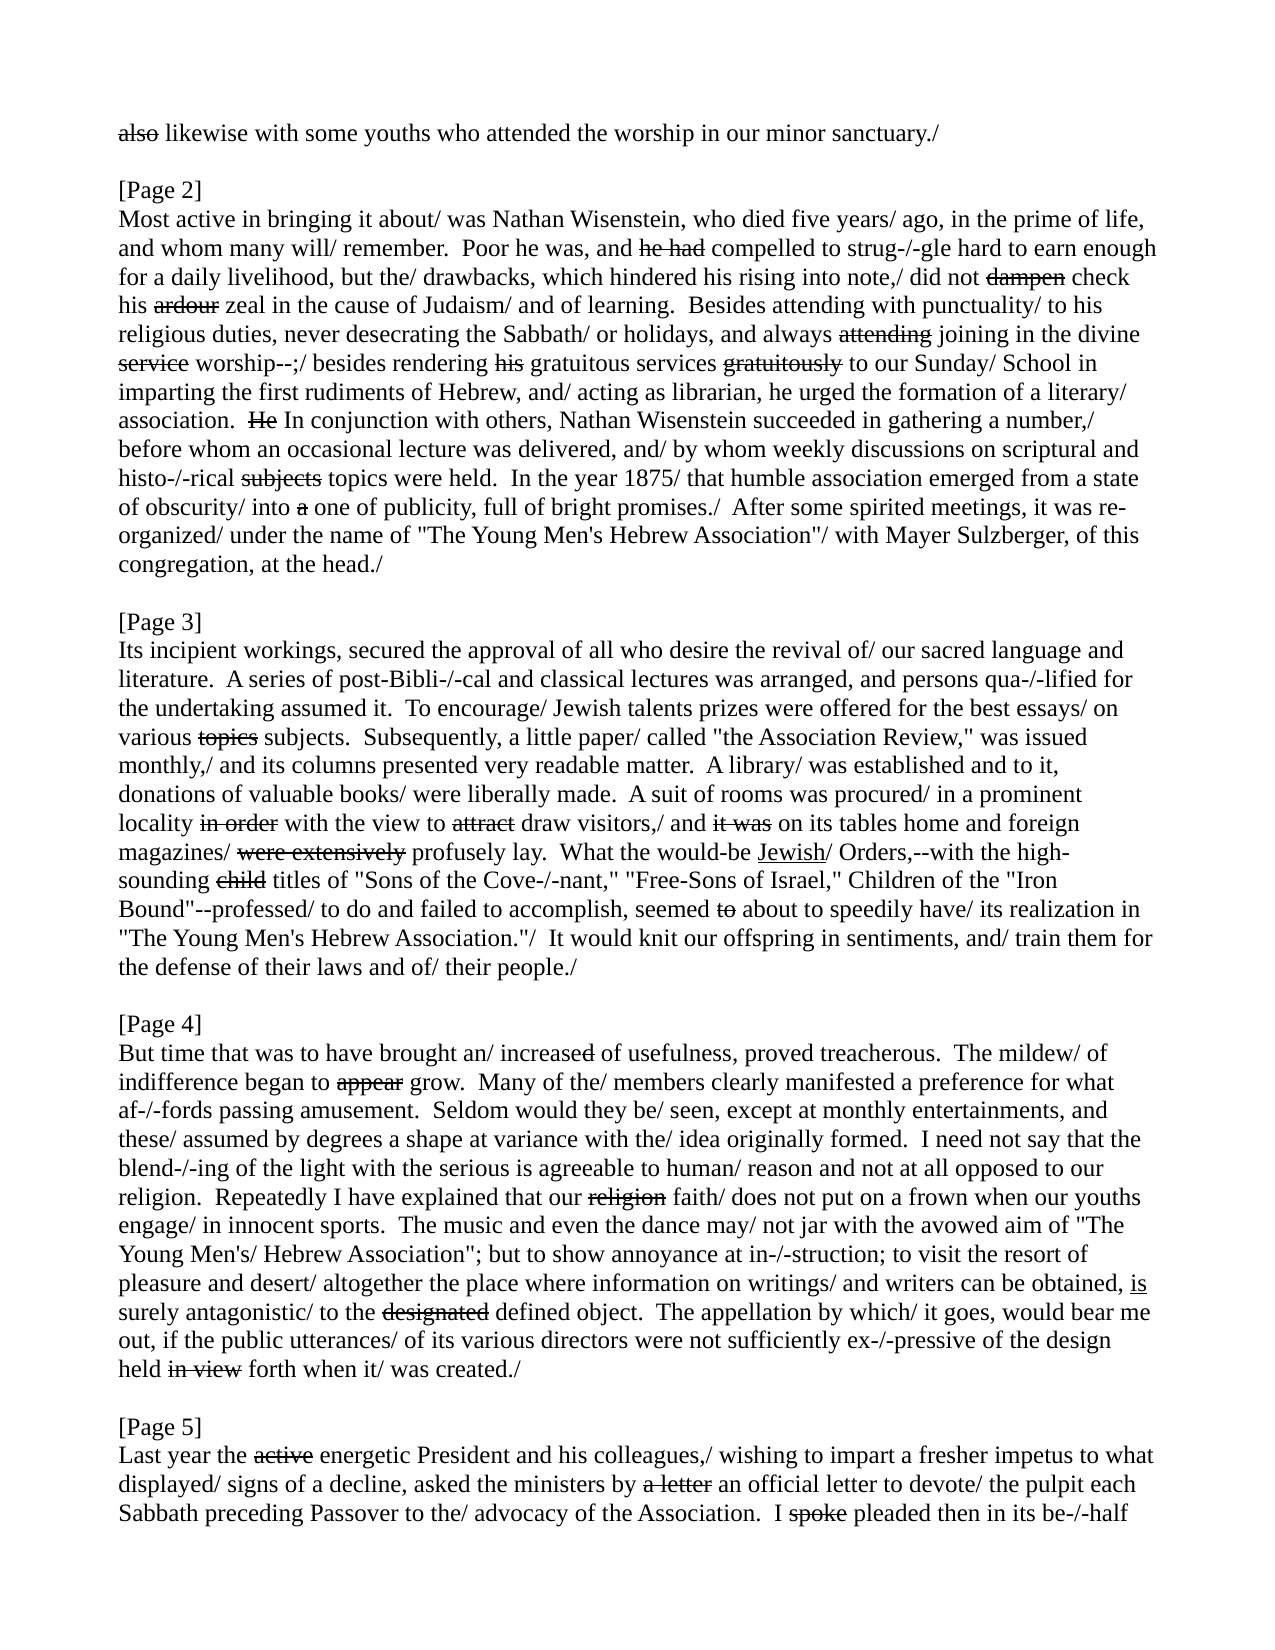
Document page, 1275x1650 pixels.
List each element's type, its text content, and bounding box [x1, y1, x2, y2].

text [Page 5] [118, 1412, 1157, 1441]
text Most active in bringing it about/ was Nathan Wisenstein, who died five years/ ago, in the prime of life, and whom many will/ remember. Poor he was, and he had compelled to strug-/-gle hard to earn enough for a daily livelihood, but the/ drawbacks, which hindered his rising into note,/ did not dampen check his ardour zeal in the cause of Judaism/ and of learning. Besides attending with punctuality/ to his religious duties, never desecrating the Sabbath/ or holidays, and always attending joining in the divine service worship--;/ besides rendering his gratuitous services gratuitously to our Sunday/ School in imparting the first rudiments of Hebrew, and/ acting as librarian, he urged the formation of a literary/ association. He In conjunction with others, Nathan Wisenstein succeeded in gathering a number,/ before whom an occasional lecture was delivered, and/ by whom weekly discussions on scriptural and histo-/-rical subjects topics were held. In the year 1875/ that humble association emerged from a state of obscurity/ into a one of publicity, full of bright promises./ After some spirited meetings, it was re-organized/ under the name of "The Young Men's Hebrew Association"/ with Mayer Sulzberger, of this congregation, at the head./ [118, 204, 1157, 578]
text [Page 4] [118, 1009, 1157, 1038]
text Its incipient workings, secured the approval of all who desire the revival of/ our sacred language and literature. A series of post-Bibli-/-cal and classical lectures was arranged, and persons qua-/-lified for the undertaking assumed it. To encourage/ Jewish talents prizes were offered for the best essays/ on various topics subjects. Subsequently, a little paper/ called "the Association Review," was issued monthly,/ and its columns presented very readable matter. A library/ was established and to it, donations of valuable books/ were liberally made. A suit of rooms was procured/ in a prominent locality in order with the view to attract draw visitors,/ and it was on its tables home and foreign magazines/ were extensively profusely lay. What the would-be Jewish/ Orders,--with the high-sounding child titles of "Sons of the Cove-/-nant," "Free-Sons of Israel," Children of the "Iron Bound"--professed/ to do and failed to accomplish, seemed to about to speedily have/ its realization in "The Young Men's Hebrew Association."/ It would knit our offspring in sentiments, and/ train them for the defense of their laws and of/ their people./ [118, 636, 1157, 981]
text [Page 2] [118, 176, 1157, 204]
text But time that was to have brought an/ increased of usefulness, proved treacherous. The mildew/ of indifference began to appear grow. Many of the/ members clearly manifested a preference for what af-/-fords passing amusement. Seldom would they be/ seen, except at monthly entertainments, and these/ assumed by degrees a shape at variance with the/ idea originally formed. I need not say that the blend-/-ing of the light with the serious is agreeable to human/ reason and not at all opposed to our religion. Repeatedly I have explained that our religion faith/ does not put on a frown when our youths engage/ in innocent sports. The music and even the dance may/ not jar with the avowed aim of "The Young Men's/ Hebrew Association"; but to show annoyance at in-/-struction; to visit the resort of pleasure and desert/ altogether the place where information on writings/ and writers can be obtained, is surely antagonistic/ to the designated defined object. The appellation by which/ it goes, would bear me out, if the public utterances/ of its various directors were not sufficiently ex-/-pressive of the design held in view forth when it/ was created./ [118, 1038, 1157, 1383]
text also likewise with some youths who attended the worship in our minor sanctuary./ [118, 118, 1157, 147]
text [Page 3] [118, 607, 1157, 636]
text Last year the active energetic President and his colleagues,/ wishing to impart a fresher impetus to what displayed/ signs of a decline, asked the ministers by a letter an official letter to devote/ the pulpit each Sabbath preceding Passover to the/ advocacy of the Association. I spoke pleaded then in its be-/-half [118, 1441, 1157, 1527]
